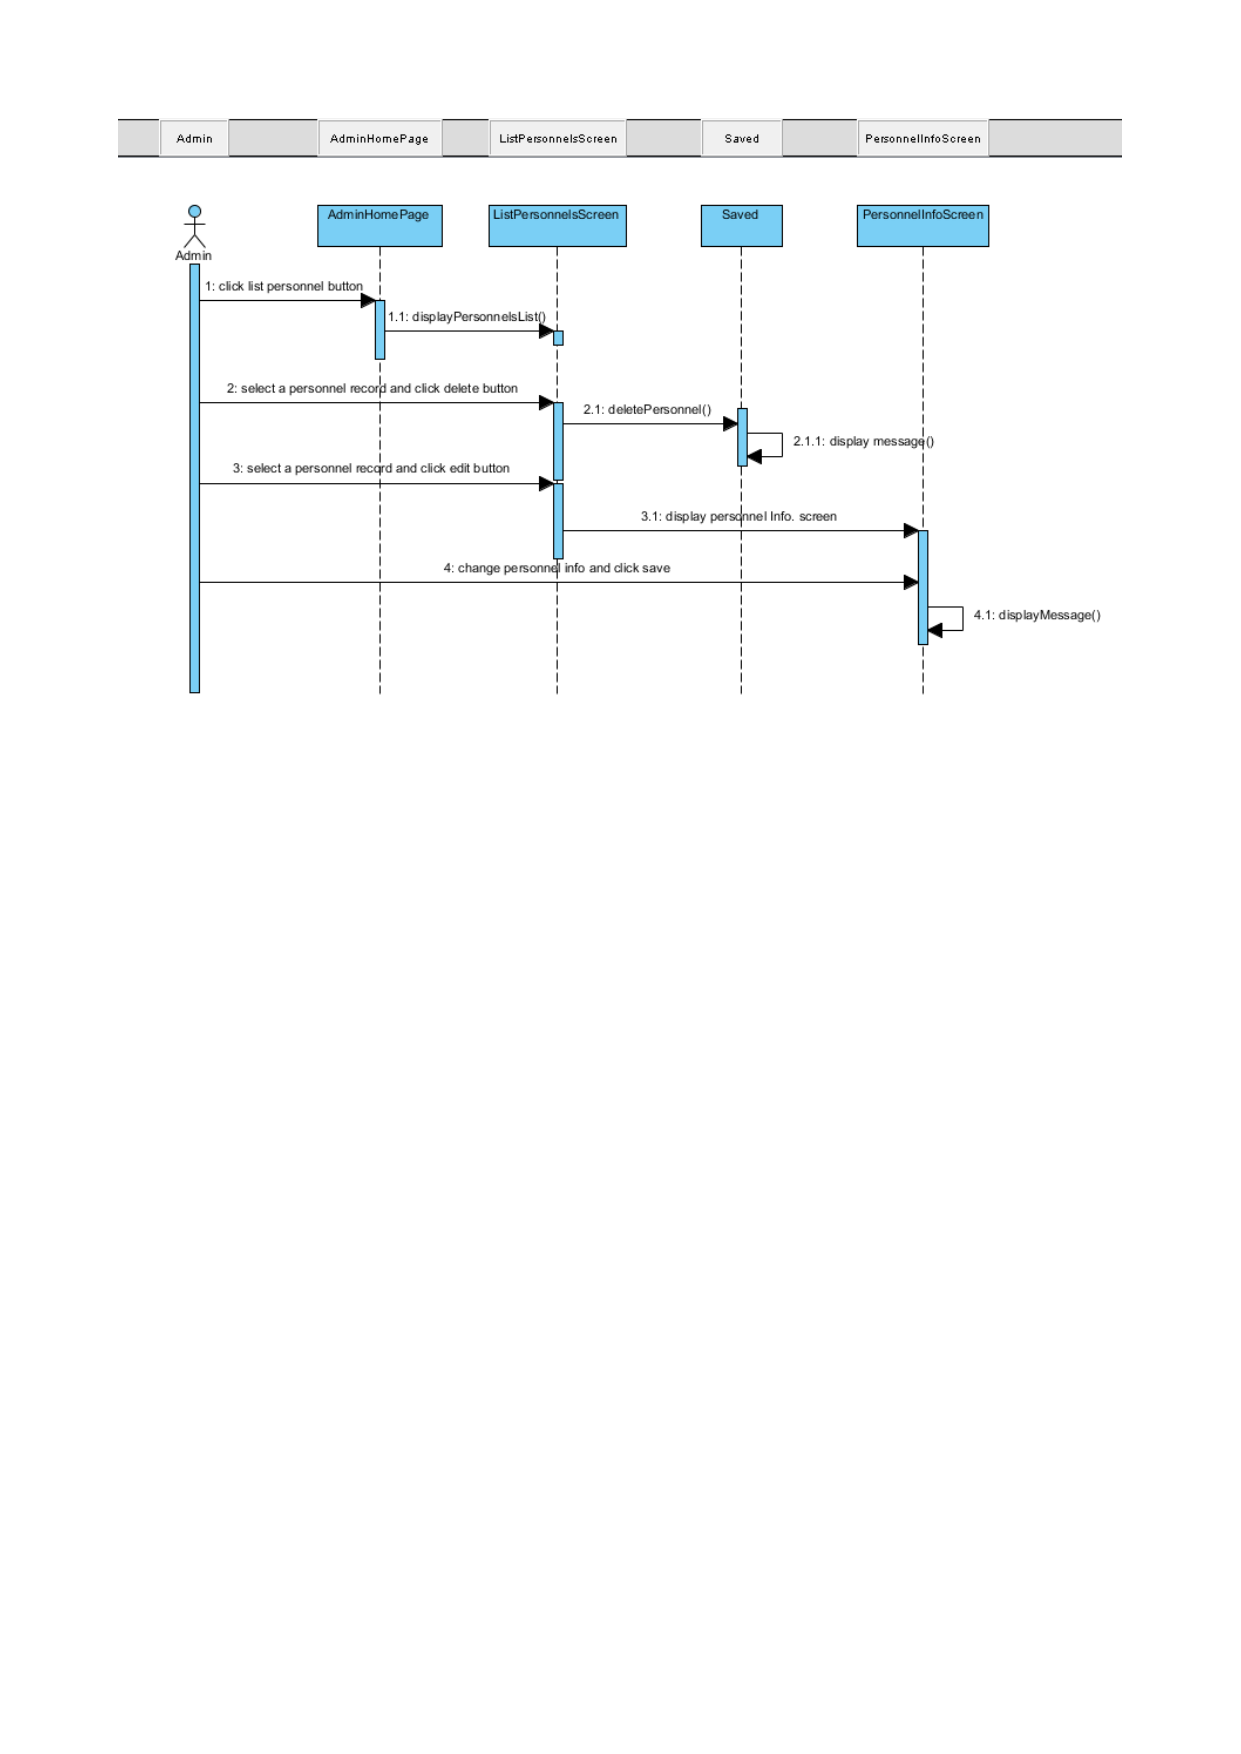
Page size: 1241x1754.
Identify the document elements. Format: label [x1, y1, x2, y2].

picture [118, 118, 1122, 711]
